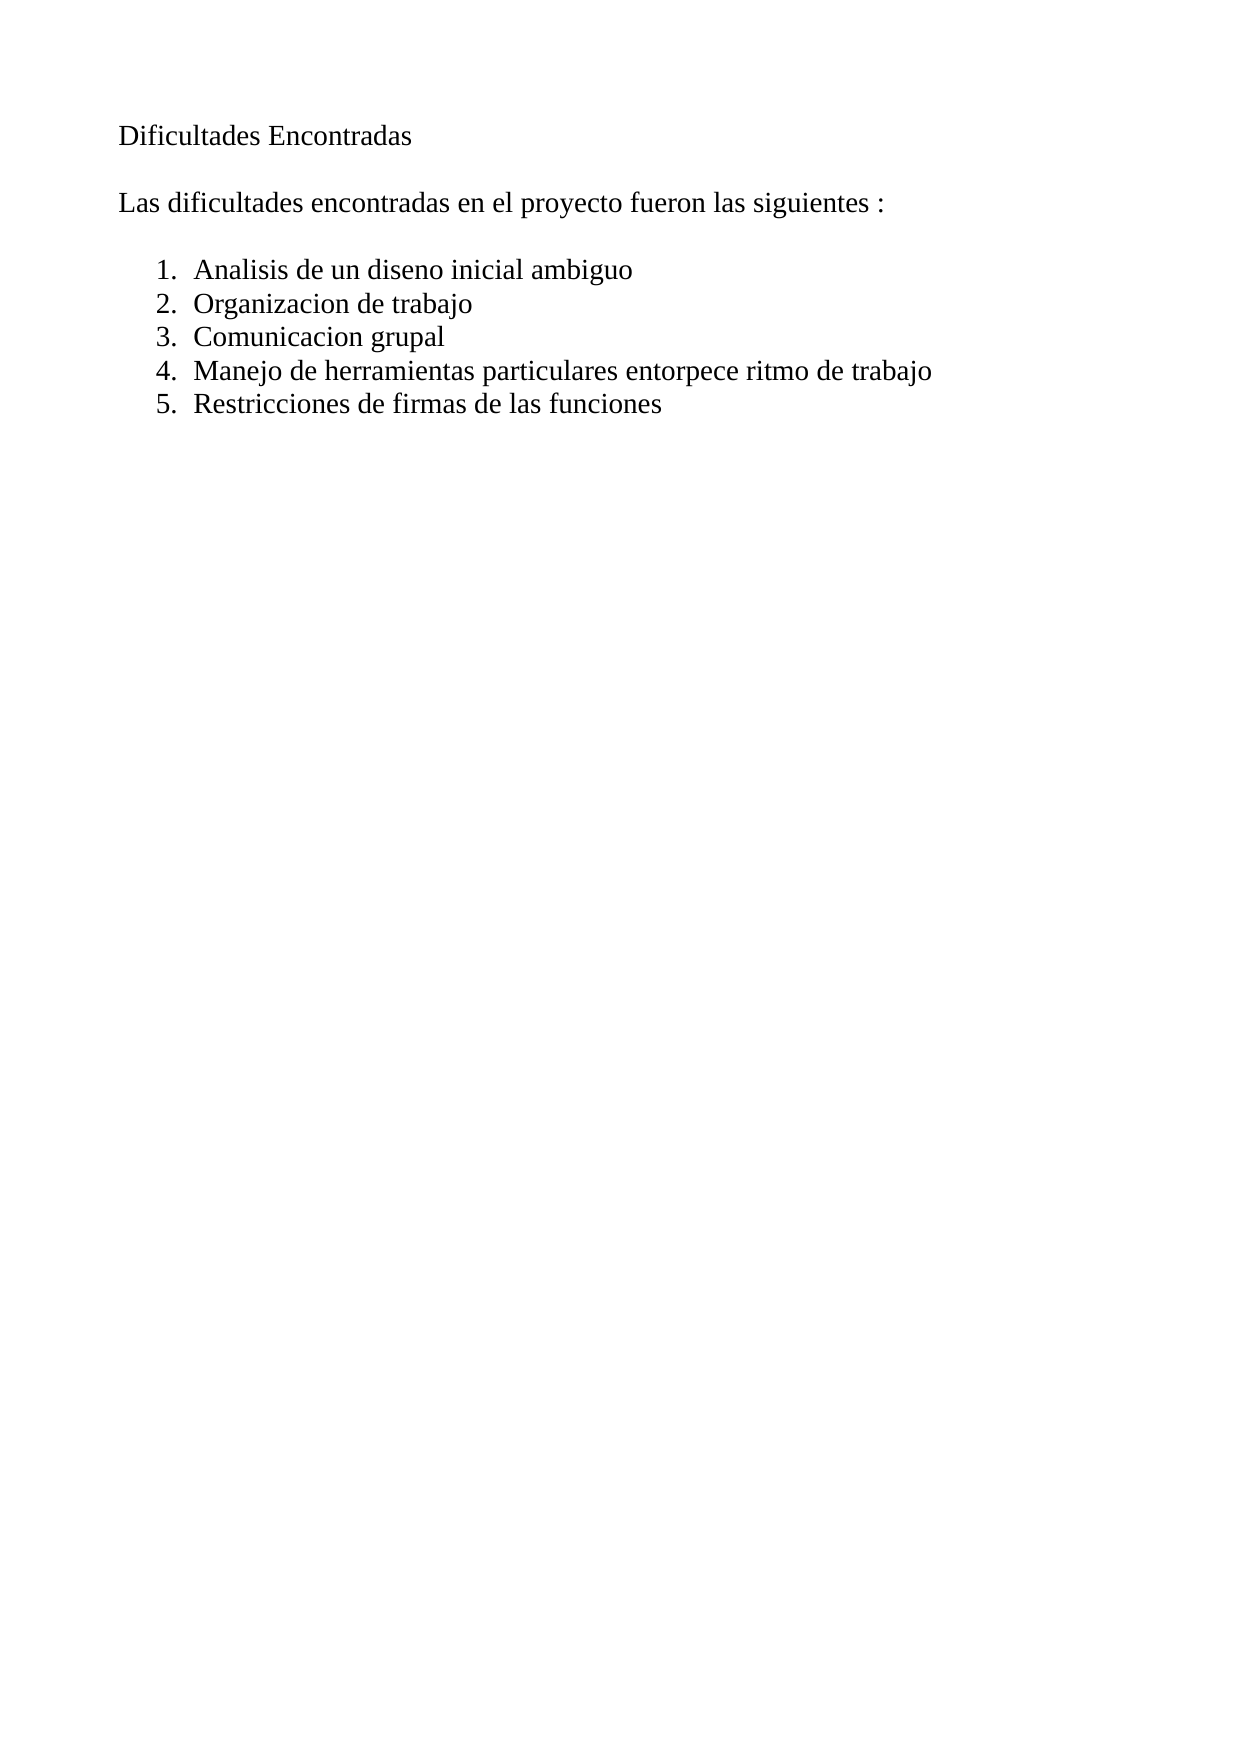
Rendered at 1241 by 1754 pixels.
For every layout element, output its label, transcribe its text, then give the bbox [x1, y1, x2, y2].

list Analisis de un diseno inicial ambiguo [156, 252, 1122, 286]
list Organizacion de trabajo [156, 286, 1122, 319]
list Comunicacion grupal [156, 319, 1122, 353]
list Manejo de herramientas particulares entorpece ritmo de trabajo [156, 353, 1122, 386]
text Dificultades Encontradas [118, 118, 1122, 152]
list Restricciones de firmas de las funciones [156, 386, 1122, 420]
text Las dificultades encontradas en el proyecto fueron las siguientes : [118, 185, 1122, 219]
